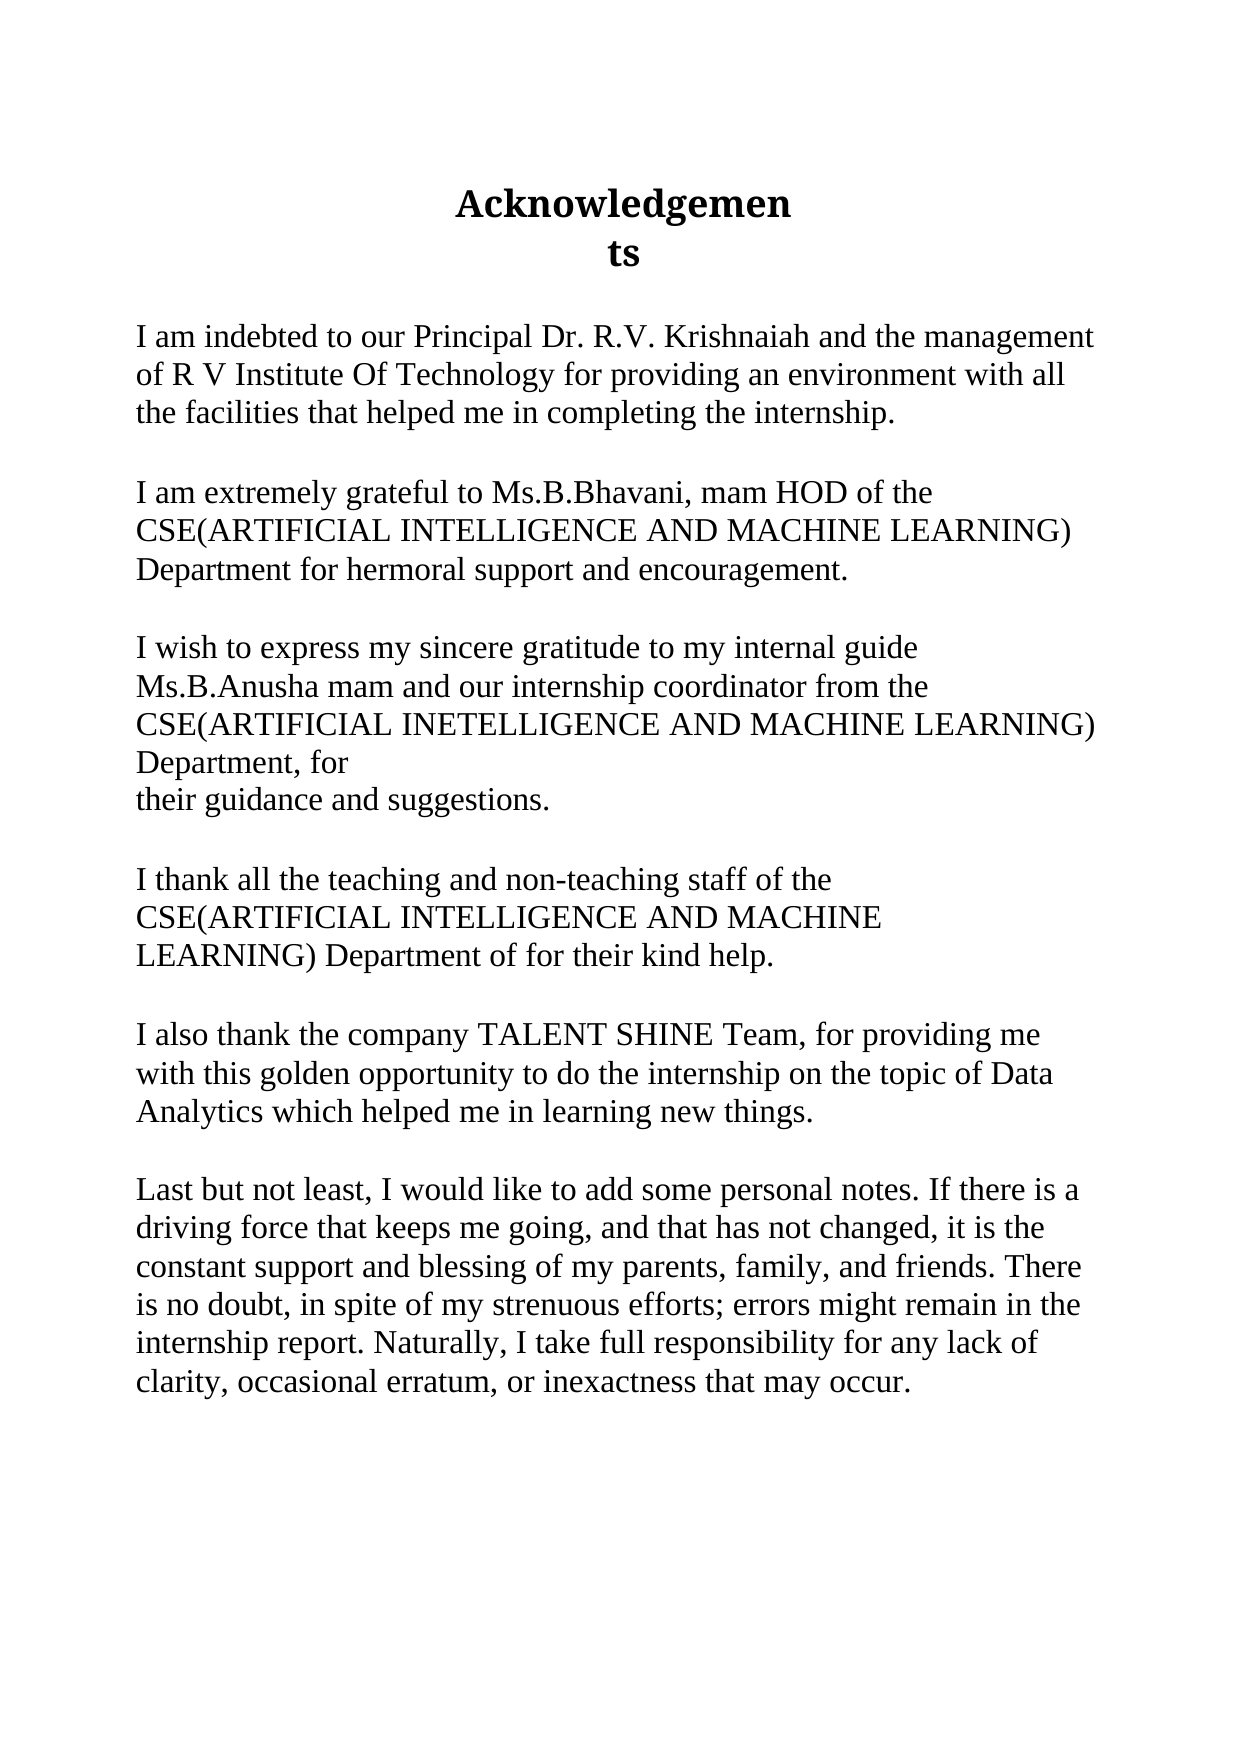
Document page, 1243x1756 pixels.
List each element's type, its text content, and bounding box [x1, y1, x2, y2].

text I am extremely grateful to Ms.B.Bhavani, mam HOD of the CSE(ARTIFICIAL INTELLIGENCE AND MACHINE LEARNING) [136, 473, 1116, 549]
text I thank all the teaching and non-teaching staff of the CSE(ARTIFICIAL INTELLIGENCE AND MACHINE [136, 859, 1086, 935]
text I also thank the company TALENT SHINE Team, for providing me with this golden opportunity to do the internship on the topic of Data Analytics which helped me in learning new things. [136, 1015, 1104, 1130]
text I am indebted to our Principal Dr. R.V. Krishnaiah and the management of R V Institute Of Technology for providing an environment with all the facilities that helped me in completing the internship. [136, 316, 1104, 431]
text I wish to express my sincere gratitude to my internal guide Ms.B.Anusha mam and our internship coordinator from the CSE(ARTIFICIAL INETELLIGENCE AND MACHINE LEARNING) Department, for [136, 627, 1104, 781]
subtitle Acknowledgements [451, 178, 796, 276]
text their guidance and suggestions. [136, 781, 1116, 818]
text Last but not least, I would like to add some personal notes. If there is a driving force that keeps me going, and that has not changed, it is the constant support and blessing of my parents, family, and friends. There is no doubt, in spite of my strenuous efforts; errors might remain in the internship report. Naturally, I take full responsibility for any lack of clarity, occasional erratum, or inexactness that may occur. [136, 1169, 1086, 1399]
text LEARNING) Department of for their kind help. [136, 936, 1116, 974]
text Department for hermoral support and encouragement. [136, 549, 1116, 587]
